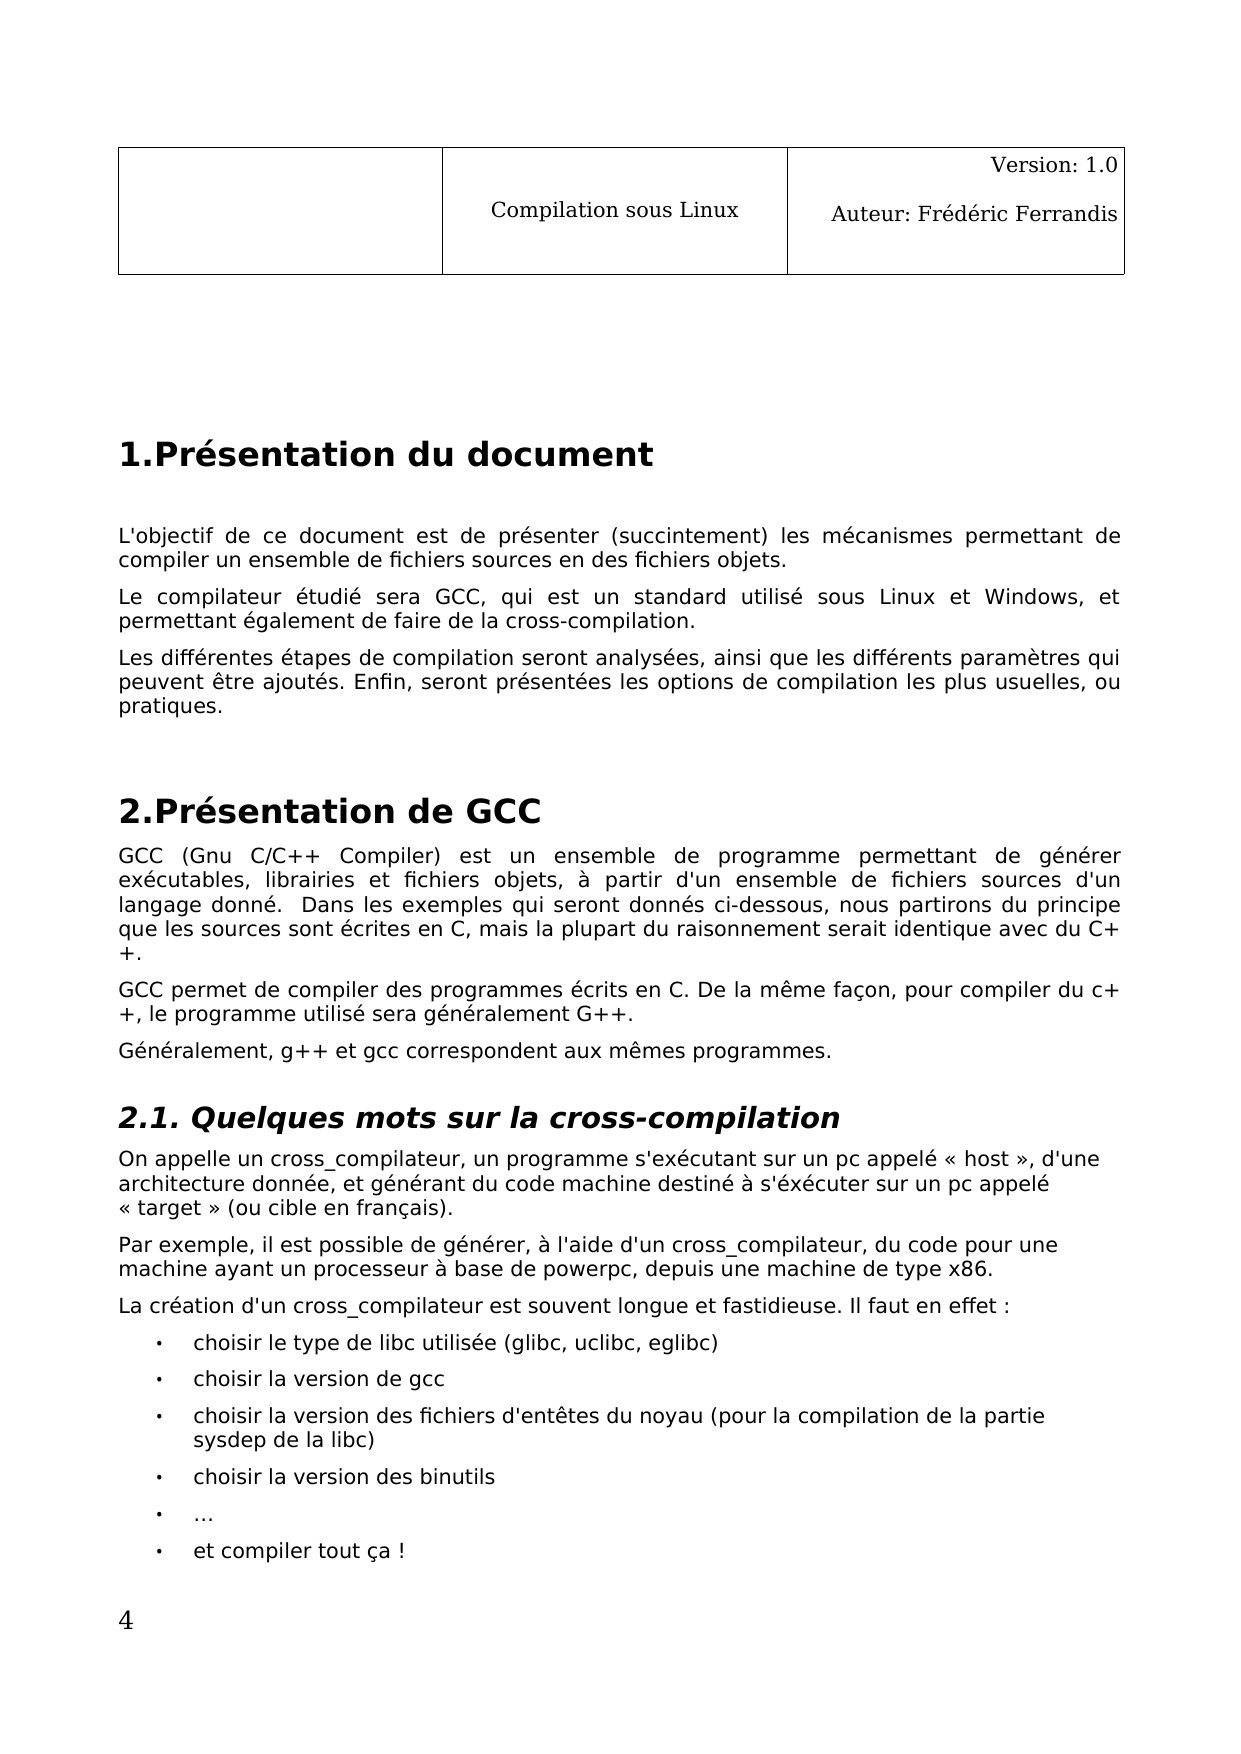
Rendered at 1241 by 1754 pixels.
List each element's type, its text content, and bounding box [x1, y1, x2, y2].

text Les différentes étapes de compilation seront analysées, ainsi que les différents paramètres qui peuvent être ajoutés. Enfin, seront présentées les options de compilation les plus usuelles, ou pratiques. [118, 646, 1122, 719]
text Par exemple, il est possible de générer, à l'aide d'un cross_compilateur, du code pour une machine ayant un processeur à base de powerpc, depuis une machine de type x86. [118, 1233, 1122, 1281]
list … [156, 1502, 1122, 1526]
list choisir la version des binutils [156, 1465, 1122, 1489]
list choisir la version de gcc [156, 1367, 1122, 1392]
text GCC permet de compiler des programmes écrits en C. De la même façon, pour compiler du c++, le programme utilisé sera généralement G++. [118, 978, 1122, 1027]
text Le compilateur étudié sera GCC, qui est un standard utilisé sous Linux et Windows, et permettant également de faire de la cross-compilation. [118, 585, 1122, 633]
list choisir le type de libc utilisée (glibc, uclibc, eglibc) [156, 1331, 1122, 1355]
list choisir la version des fichiers d'entêtes du noyau (pour la compilation de la partie sysdep de la libc) [156, 1404, 1122, 1453]
text Généralement, g++ et gcc correspondent aux mêmes programmes. [118, 1039, 1122, 1063]
text La création d'un cross_compilateur est souvent longue et fastidieuse. Il faut en effet : [118, 1294, 1122, 1318]
subtitle Présentation de GCC [118, 793, 1122, 832]
text On appelle un cross_compilateur, un programme s'exécutant sur un pc appelé « host », d'une architecture donnée, et générant du code machine destiné à s'éxécuter sur un pc appelé « target » (ou cible en français). [118, 1147, 1122, 1220]
text L'objectif de ce document est de présenter (succintement) les mécanismes permettant de compiler un ensemble de fichiers sources en des fichiers objets. [118, 524, 1122, 572]
list et compiler tout ça ! [156, 1539, 1122, 1563]
text GCC (Gnu C/C++ Compiler) est un ensemble de programme permettant de générer exécutables, librairies et fichiers objets, à partir d'un ensemble de fichiers sources d'un langage donné. Dans les exemples qui seront donnés ci-dessous, nous partirons du principe que les sources sont écrites en C, mais la plupart du raisonnement serait identique avec du C++. [118, 844, 1122, 966]
subtitle Présentation du document [118, 436, 1122, 474]
subtitle Quelques mots sur la cross-compilation [118, 1101, 1122, 1135]
